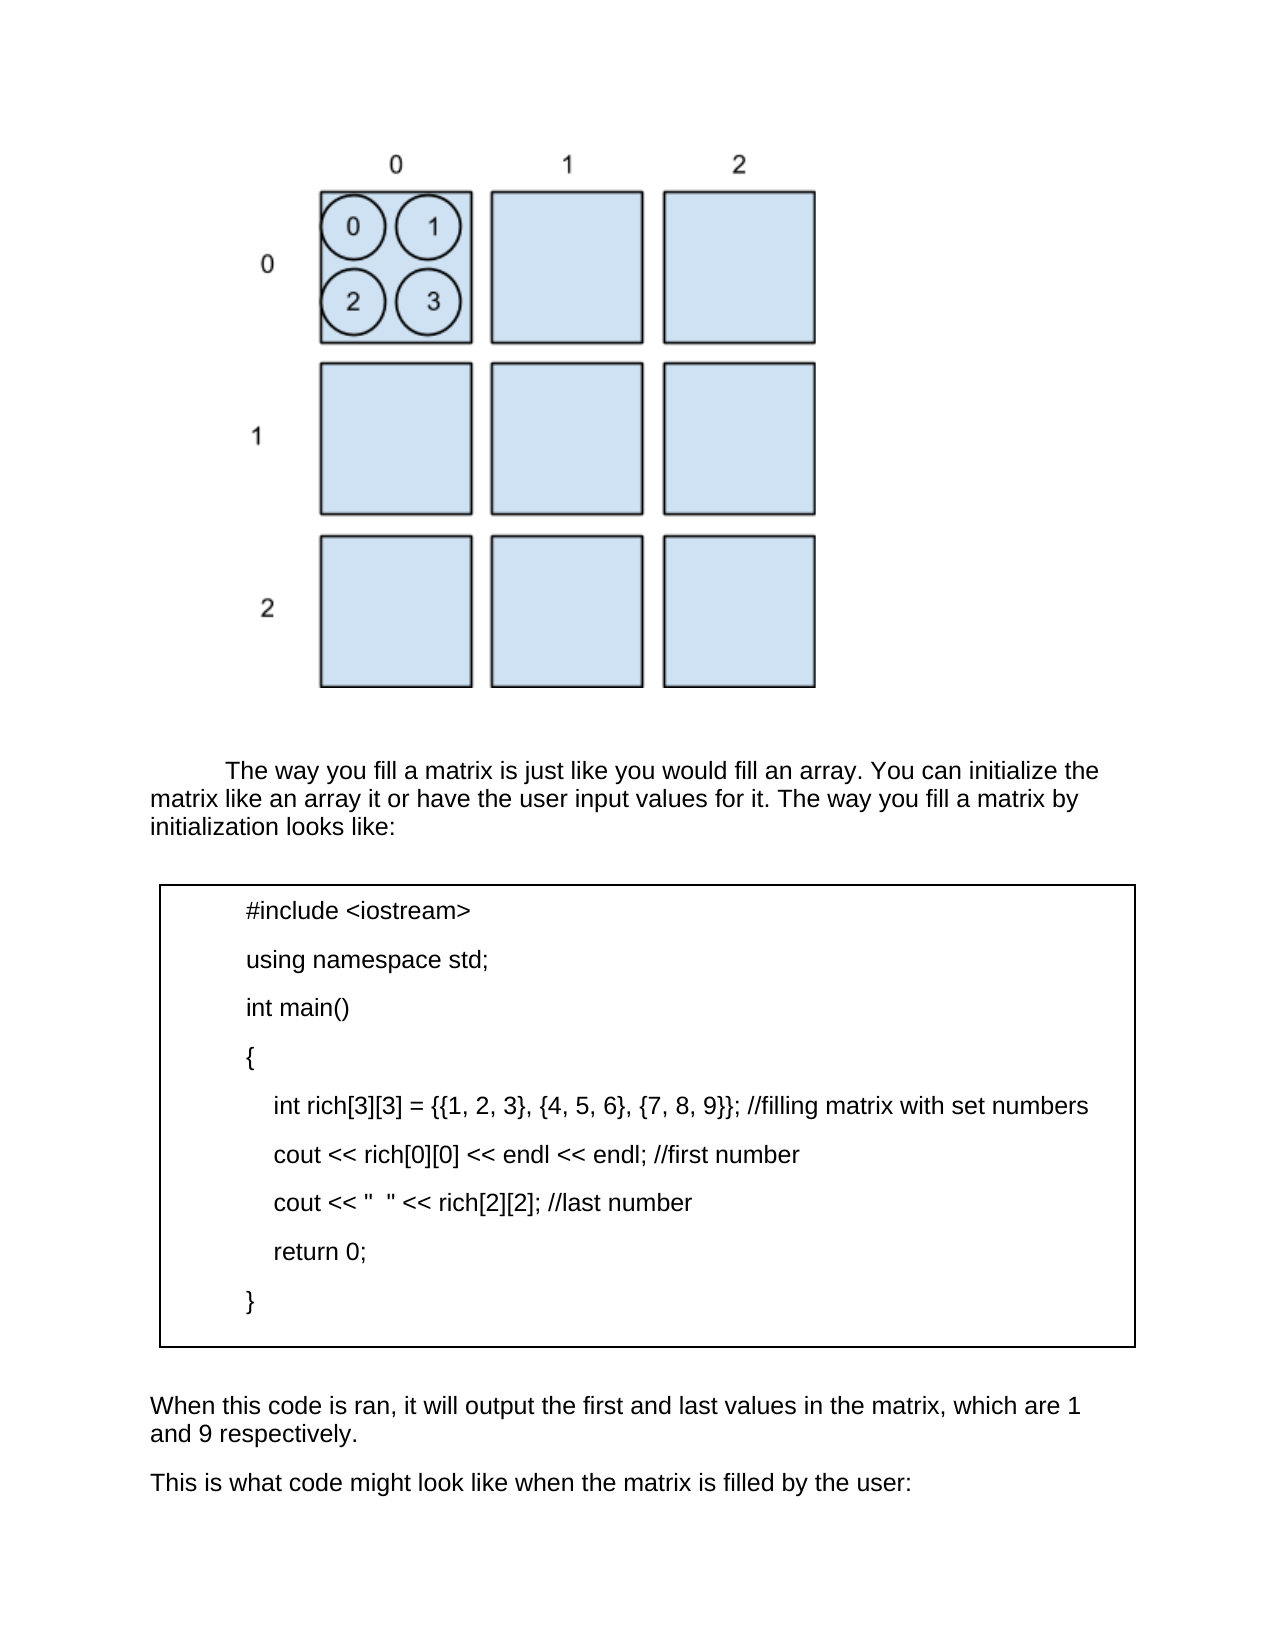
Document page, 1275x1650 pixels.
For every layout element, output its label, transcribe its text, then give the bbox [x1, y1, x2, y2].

picture [225, 150, 816, 688]
text When this code is ran, it will output the first and last values in the matrix, which are 1 and 9 respectively. [150, 1392, 1125, 1448]
text This is what code might look like when the matrix is filled by the user: [150, 1468, 1125, 1496]
table_header #include <iostream> using namespace std; int main() { int rich[3][3] = {{1, 2, 3}, {4, 5, 6}, {7, 8, 9}}; //filling matrix with set numbers cout << rich[0][0] << endl << endl; //first number cout << " " << rich[2][2]; //last number return 0; } [161, 886, 1134, 1346]
text The way you fill a matrix is just like you would fill an array. You can initialize the matrix like an array it or have the user input values for it. The way you fill a matrix by initialization looks like: [150, 757, 1125, 863]
